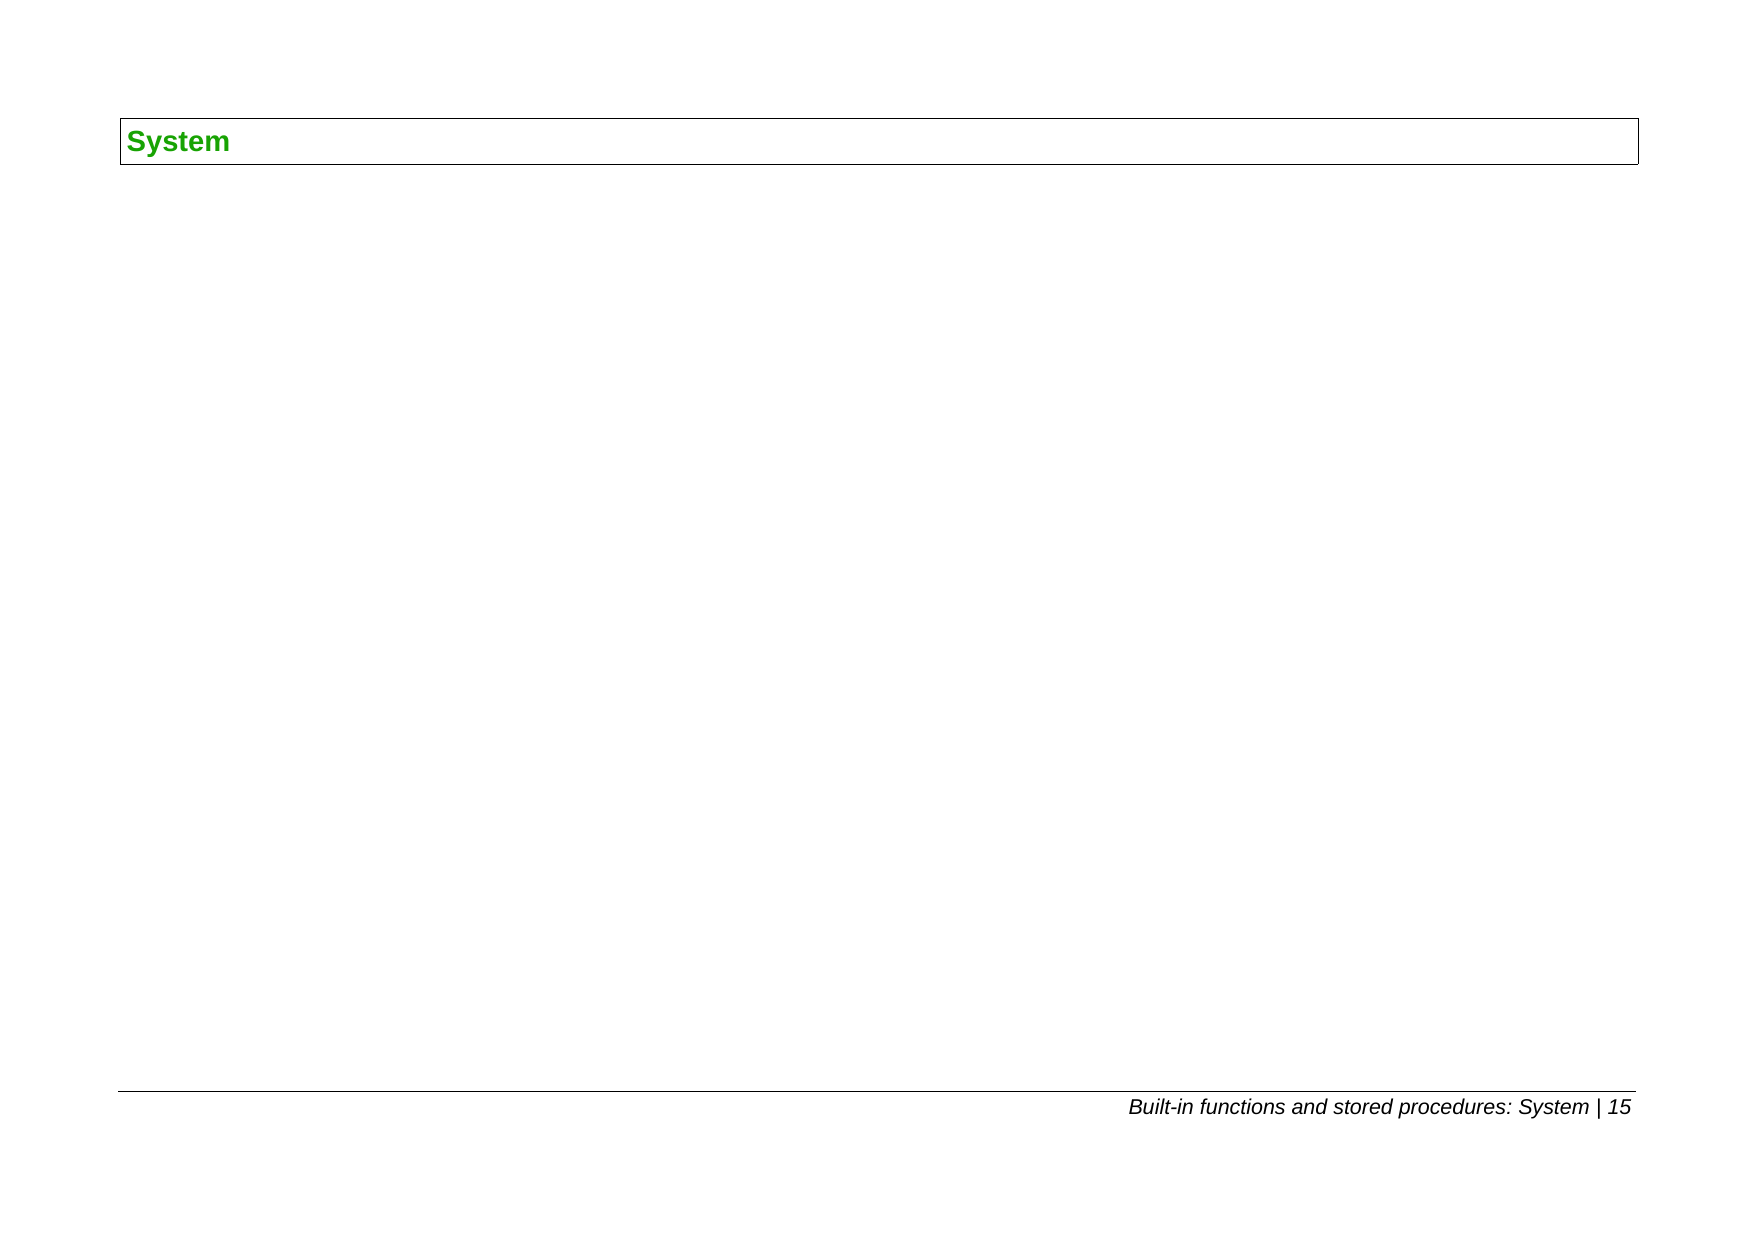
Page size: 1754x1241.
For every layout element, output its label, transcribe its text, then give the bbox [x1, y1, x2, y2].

table_header System [121, 119, 1638, 164]
